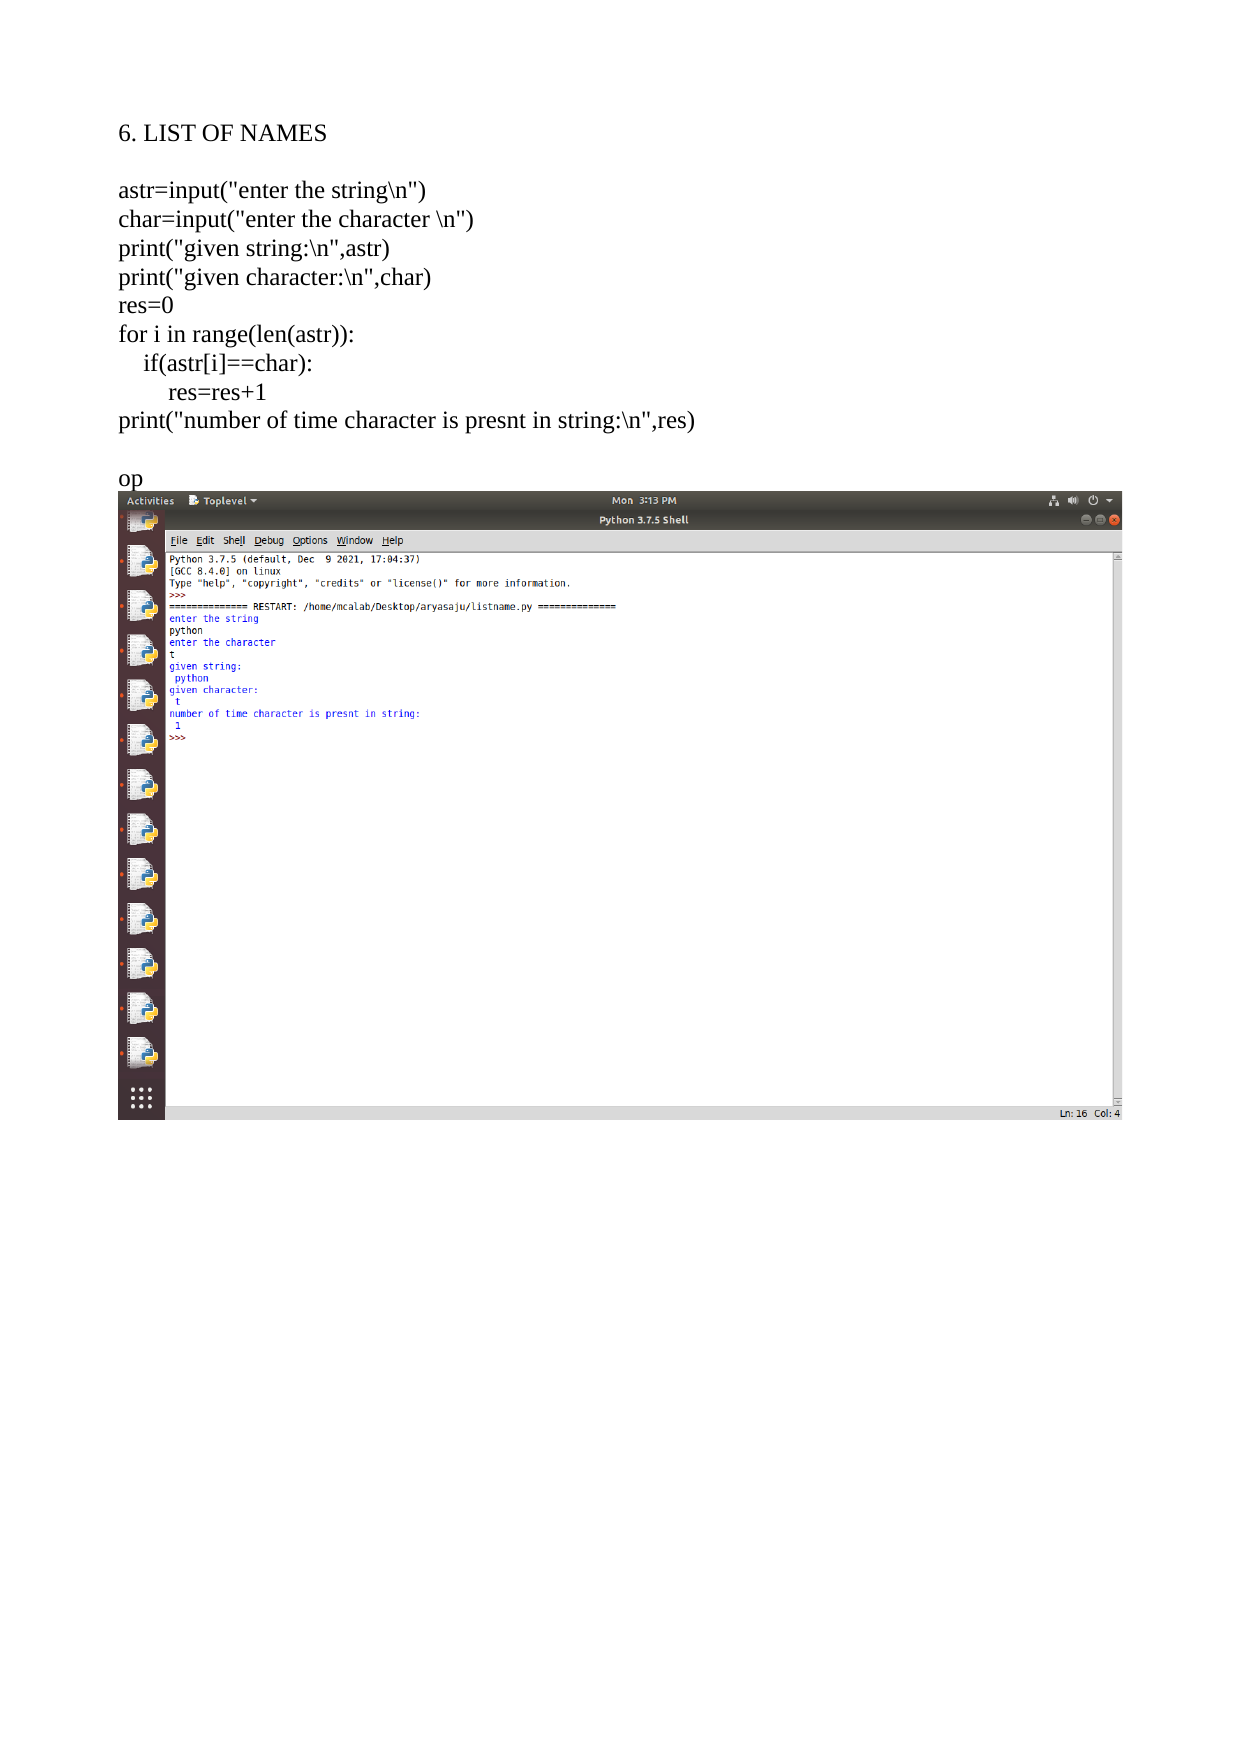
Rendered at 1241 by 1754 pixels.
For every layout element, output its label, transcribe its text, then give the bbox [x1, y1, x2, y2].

text op [118, 463, 1122, 491]
text print("given string:\n",astr) [118, 233, 1122, 262]
text res=0 [118, 291, 1122, 319]
text 6. LIST OF NAMES [118, 118, 1122, 147]
text res=res+1 [118, 377, 1122, 406]
text char=input("enter the character \n") [118, 204, 1122, 233]
picture [118, 491, 1123, 1120]
text if(astr[i]==char): [118, 348, 1122, 377]
text astr=input("enter the string\n") [118, 176, 1122, 204]
text print("given character:\n",char) [118, 262, 1122, 291]
text print("number of time character is presnt in string:\n",res) [118, 406, 1122, 434]
text for i in range(len(astr)): [118, 319, 1122, 348]
